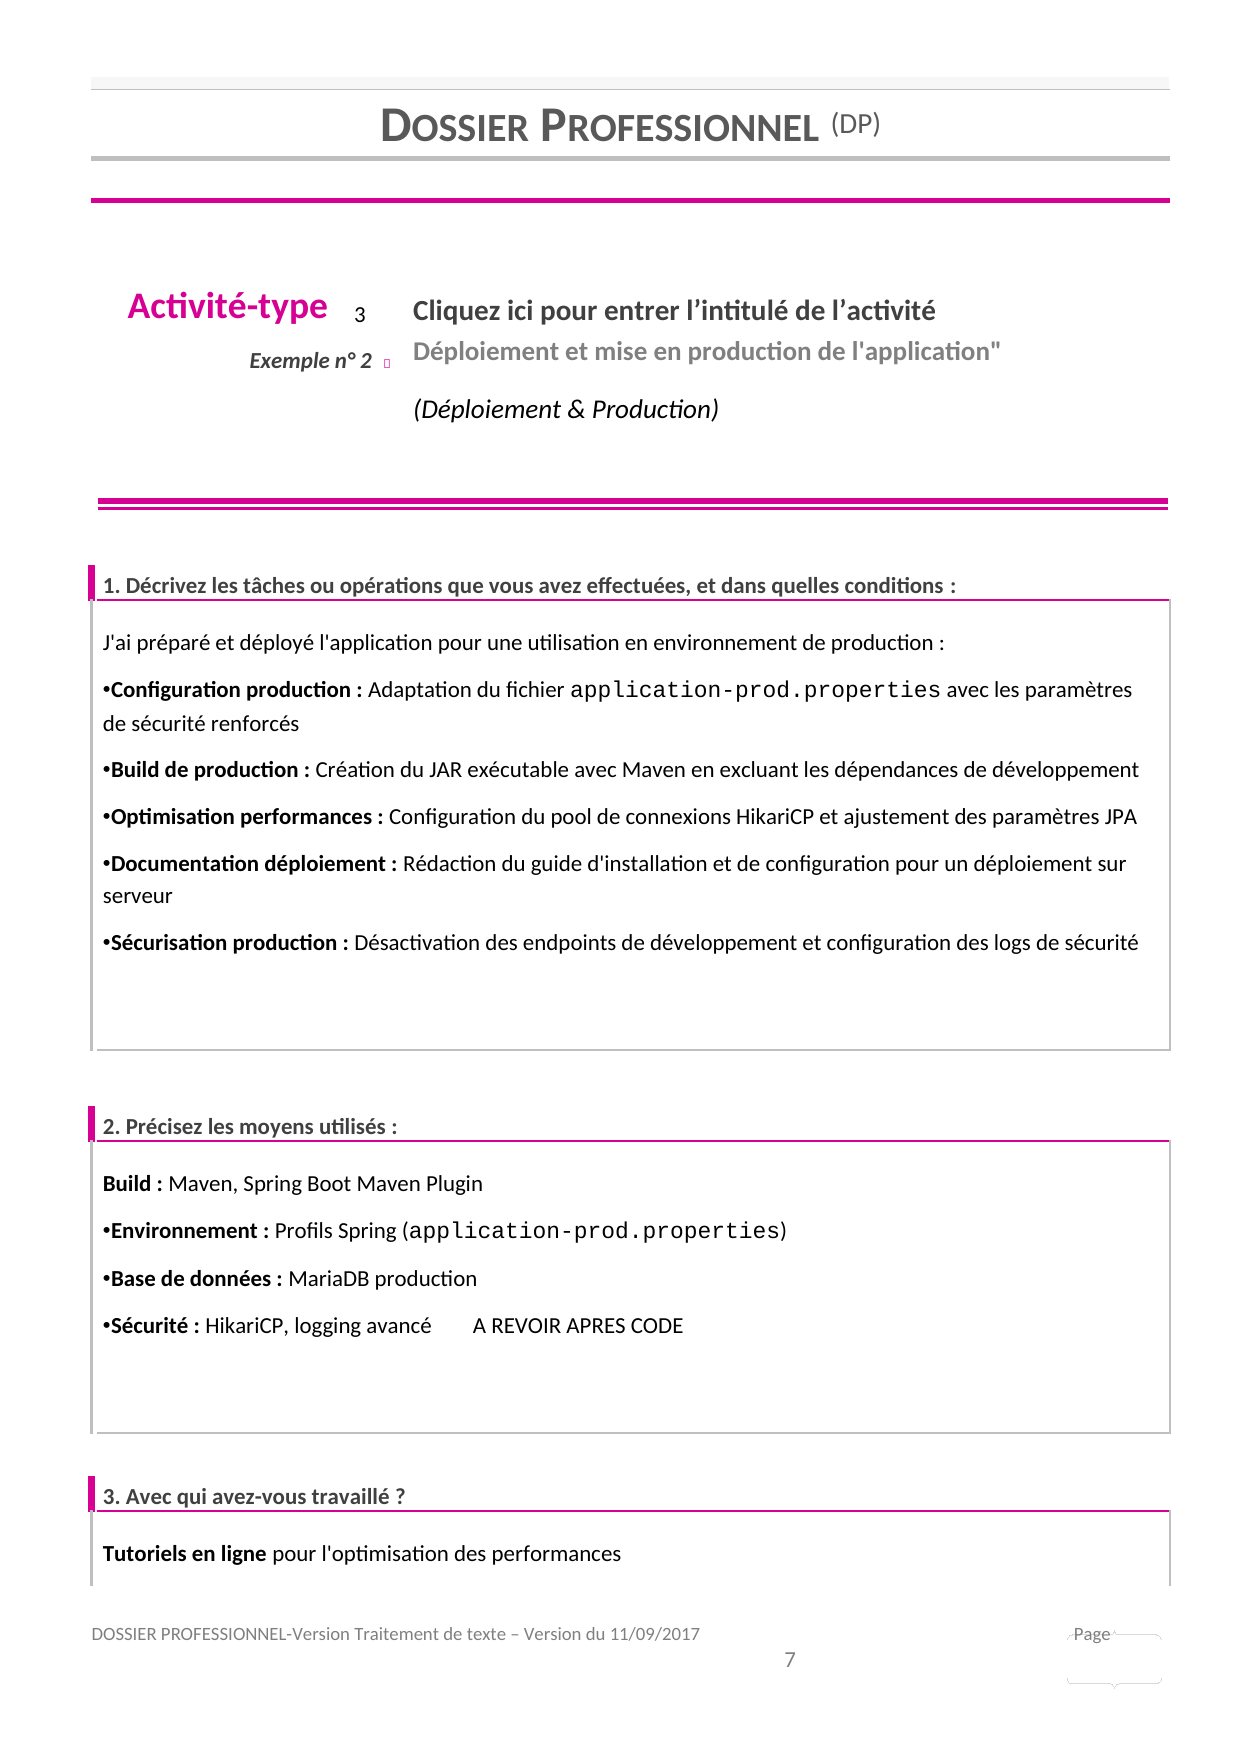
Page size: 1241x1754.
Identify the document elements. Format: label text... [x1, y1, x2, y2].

table_cell Tutoriels en ligne pour l'optimisation des performances [93, 1534, 1169, 1586]
table_cell [91, 498, 1169, 544]
table_cell Build : Maven, Spring Boot Maven Plugin Environnement : Profils Spring (application-prod.properties) Base de données : MariaDB production Sécurité : HikariCP, logging avancé A REVOIR APRES CODE [93, 1163, 1169, 1410]
table_cell [93, 1410, 1169, 1432]
table_cell 3. Avec qui avez-vous travaillé ? [95, 1476, 1169, 1510]
table_cell [93, 1140, 1169, 1163]
table_cell [93, 1028, 1169, 1049]
table_cell 1. Décrivez les tâches ou opérations que vous avez effectuées, et dans quelles conditions : [95, 565, 1169, 599]
table_cell [1110, 1051, 1169, 1085]
table_cell [91, 1432, 1169, 1455]
table_cell [93, 1510, 1169, 1533]
table_cell J'ai préparé et déployé l'application pour une utilisation en environnement de production : Configuration production : Adaptation du fichier application-prod.properties avec les paramètres de sécurité renforcés Build de production : Création du JAR exécutable avec Maven en excluant les dépendances de développement Optimisation performances : Configuration du pool de connexions HikariCP et ajustement des paramètres JPA Documentation déploiement : Rédaction du guide d'installation et de configuration pour un déploiement sur serveur Sécurisation production : Désactivation des endpoints de développement et configuration des logs de sécurité [93, 623, 1169, 1027]
table_cell [91, 1085, 1169, 1106]
table_header 3 [343, 276, 402, 328]
table_header Activité-type [91, 276, 343, 328]
table_cell Exemple n° 2  [91, 328, 402, 498]
table_header Cliquez ici pour entrer l’intitulé de l’activité [402, 276, 1169, 328]
table_cell [91, 1455, 1169, 1476]
table_cell [93, 599, 1169, 623]
table_cell [91, 1049, 1110, 1085]
table_cell 2. Précisez les moyens utilisés : [95, 1106, 1169, 1140]
table_cell Déploiement et mise en production de l'application" (Déploiement & Production) [402, 328, 1169, 498]
table_cell [91, 544, 1169, 565]
